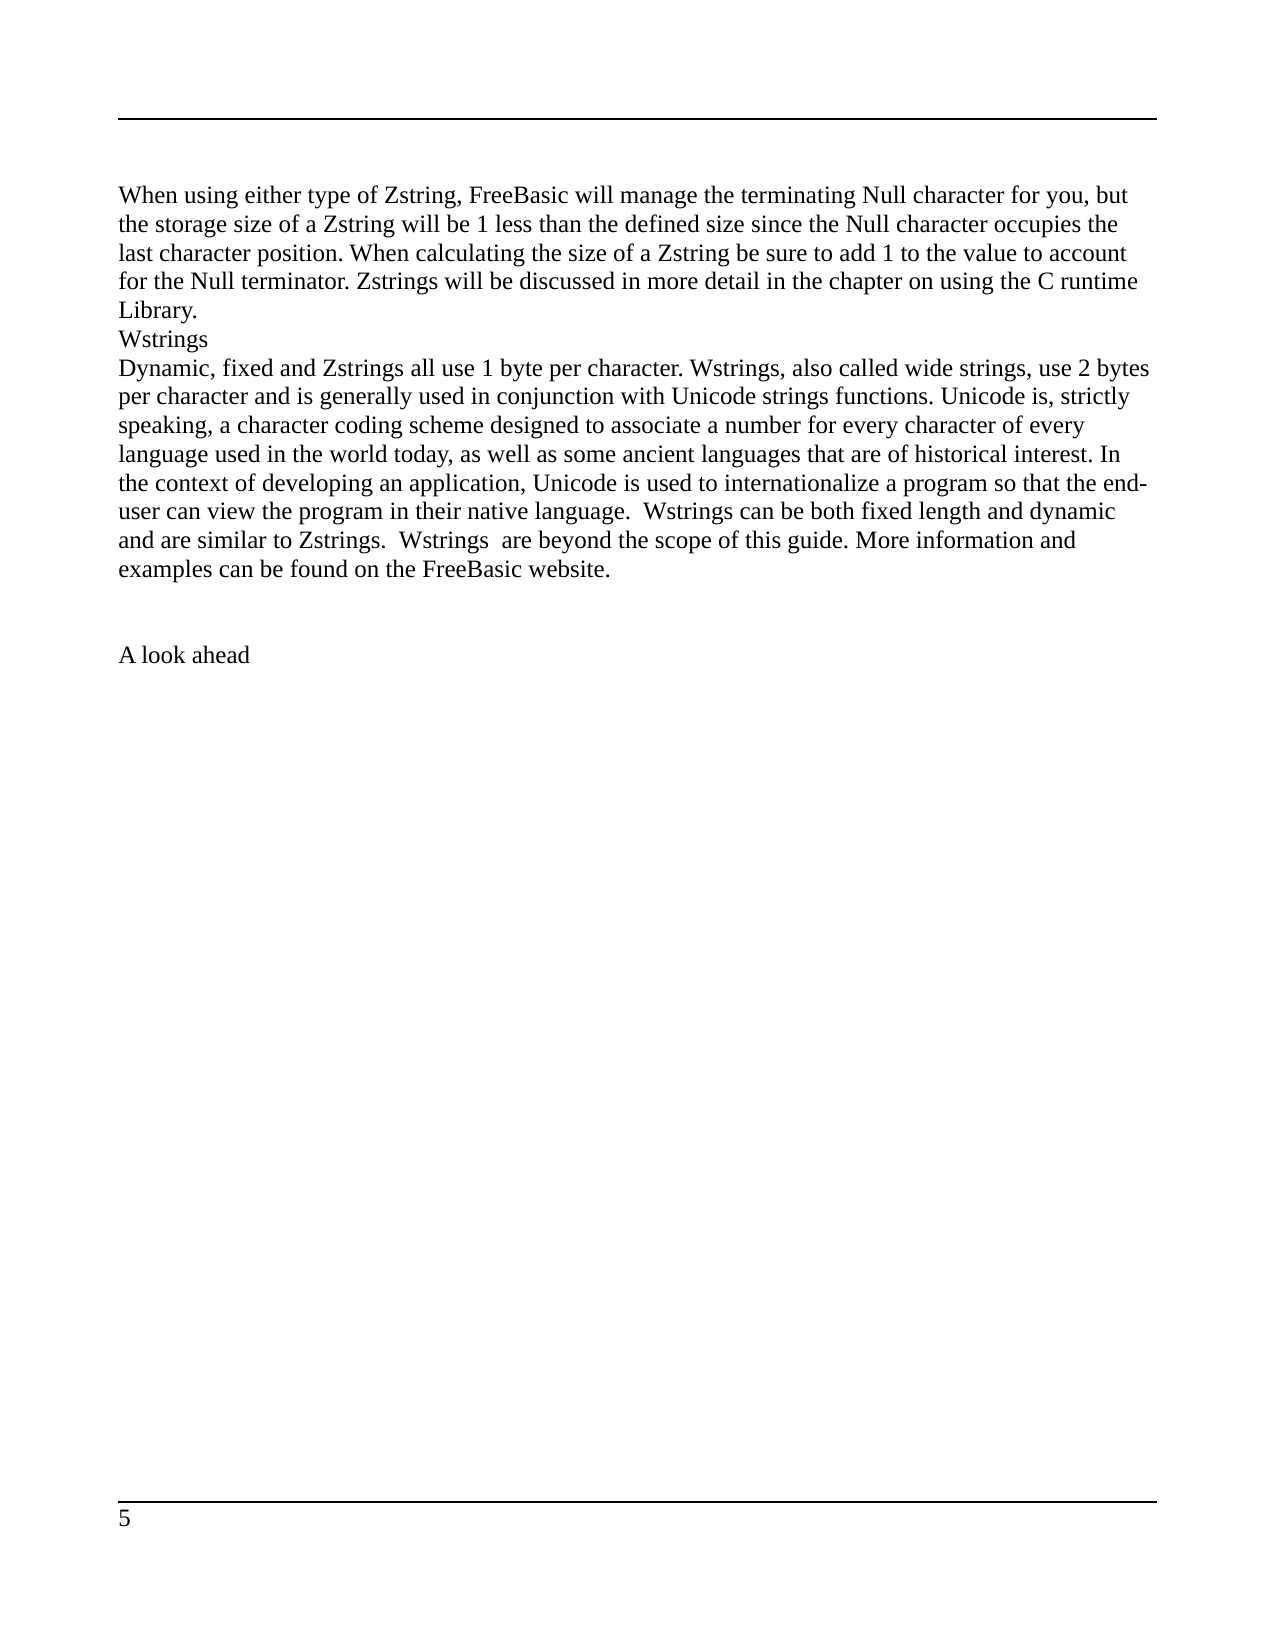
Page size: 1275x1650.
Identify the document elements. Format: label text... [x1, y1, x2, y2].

text Dynamic, fixed and Zstrings all use 1 byte per character. Wstrings, also called wide strings, use 2 bytes per character and is generally used in conjunction with Unicode strings functions. Unicode is, strictly speaking, a character coding scheme designed to associate a number for every character of every language used in the world today, as well as some ancient languages that are of historical interest. In the context of developing an application, Unicode is used to internationalize a program so that the end-user can view the program in their native language. Wstrings can be both fixed length and dynamic and are similar to Zstrings. Wstrings are beyond the scope of this guide. More information and examples can be found on the FreeBasic website. [118, 353, 1157, 583]
text A look ahead [118, 640, 1157, 669]
text Wstrings [118, 324, 1157, 353]
text When using either type of Zstring, FreeBasic will manage the terminating Null character for you, but the storage size of a Zstring will be 1 less than the defined size since the Null character occupies the last character position. When calculating the size of a Zstring be sure to add 1 to the value to account for the Null terminator. Zstrings will be discussed in more detail in the chapter on using the C runtime Library. [118, 180, 1157, 324]
